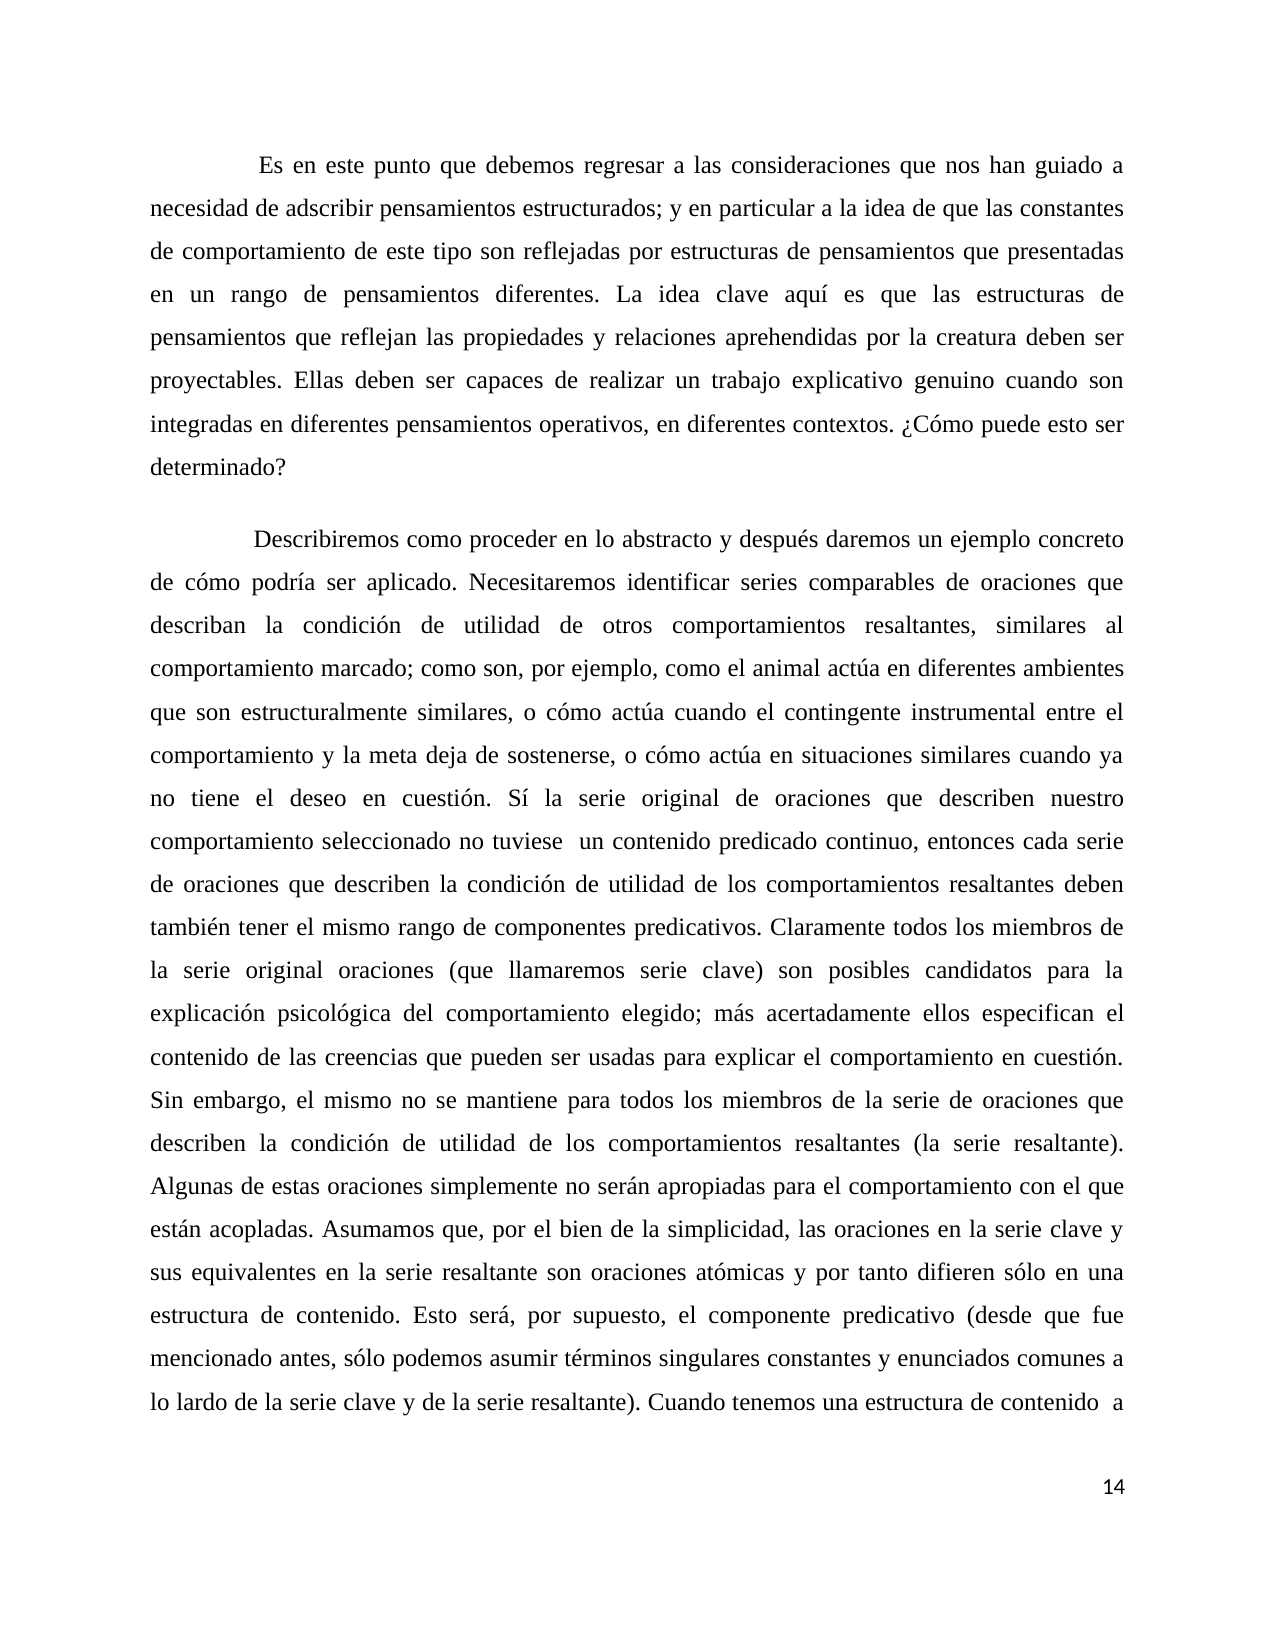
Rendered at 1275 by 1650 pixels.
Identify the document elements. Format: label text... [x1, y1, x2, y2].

text Es en este punto que debemos regresar a las consideraciones que nos han guiado a necesidad de adscribir pensamientos estructurados; y en particular a la idea de que las constantes de comportamiento de este tipo son reflejadas por estructuras de pensamientos que presentadas en un rango de pensamientos diferentes. La idea clave aquí es que las estructuras de pensamientos que reflejan las propiedades y relaciones aprehendidas por la creatura deben ser proyectables. Ellas deben ser capaces de realizar un trabajo explicativo genuino cuando son integradas en diferentes pensamientos operativos, en diferentes contextos. ¿Cómo puede esto ser determinado? [150, 150, 1125, 481]
text Describiremos como proceder en lo abstracto y después daremos un ejemplo concreto de cómo podría ser aplicado. Necesitaremos identificar series comparables de oraciones que describan la condición de utilidad de otros comportamientos resaltantes, similares al comportamiento marcado; como son, por ejemplo, como el animal actúa en diferentes ambientes que son estructuralmente similares, o cómo actúa cuando el contingente instrumental entre el comportamiento y la meta deja de sostenerse, o cómo actúa en situaciones similares cuando ya no tiene el deseo en cuestión. Sí la serie original de oraciones que describen nuestro comportamiento seleccionado no tuviese un contenido predicado continuo, entonces cada serie de oraciones que describen la condición de utilidad de los comportamientos resaltantes deben también tener el mismo rango de componentes predicativos. Claramente todos los miembros de la serie original oraciones (que llamaremos serie clave) son posibles candidatos para la explicación psicológica del comportamiento elegido; más acertadamente ellos especifican el contenido de las creencias que pueden ser usadas para explicar el comportamiento en cuestión. Sin embargo, el mismo no se mantiene para todos los miembros de la serie de oraciones que describen la condición de utilidad de los comportamientos resaltantes (la serie resaltante). Algunas de estas oraciones simplemente no serán apropiadas para el comportamiento con el que están acopladas. Asumamos que, por el bien de la simplicidad, las oraciones en la serie clave y sus equivalentes en la serie resaltante son oraciones atómicas y por tanto difieren sólo en una estructura de contenido. Esto será, por supuesto, el componente predicativo (desde que fue mencionado antes, sólo podemos asumir términos singulares constantes y enunciados comunes a lo lardo de la serie clave y de la serie resaltante). Cuando tenemos una estructura de contenido a [150, 524, 1125, 1415]
